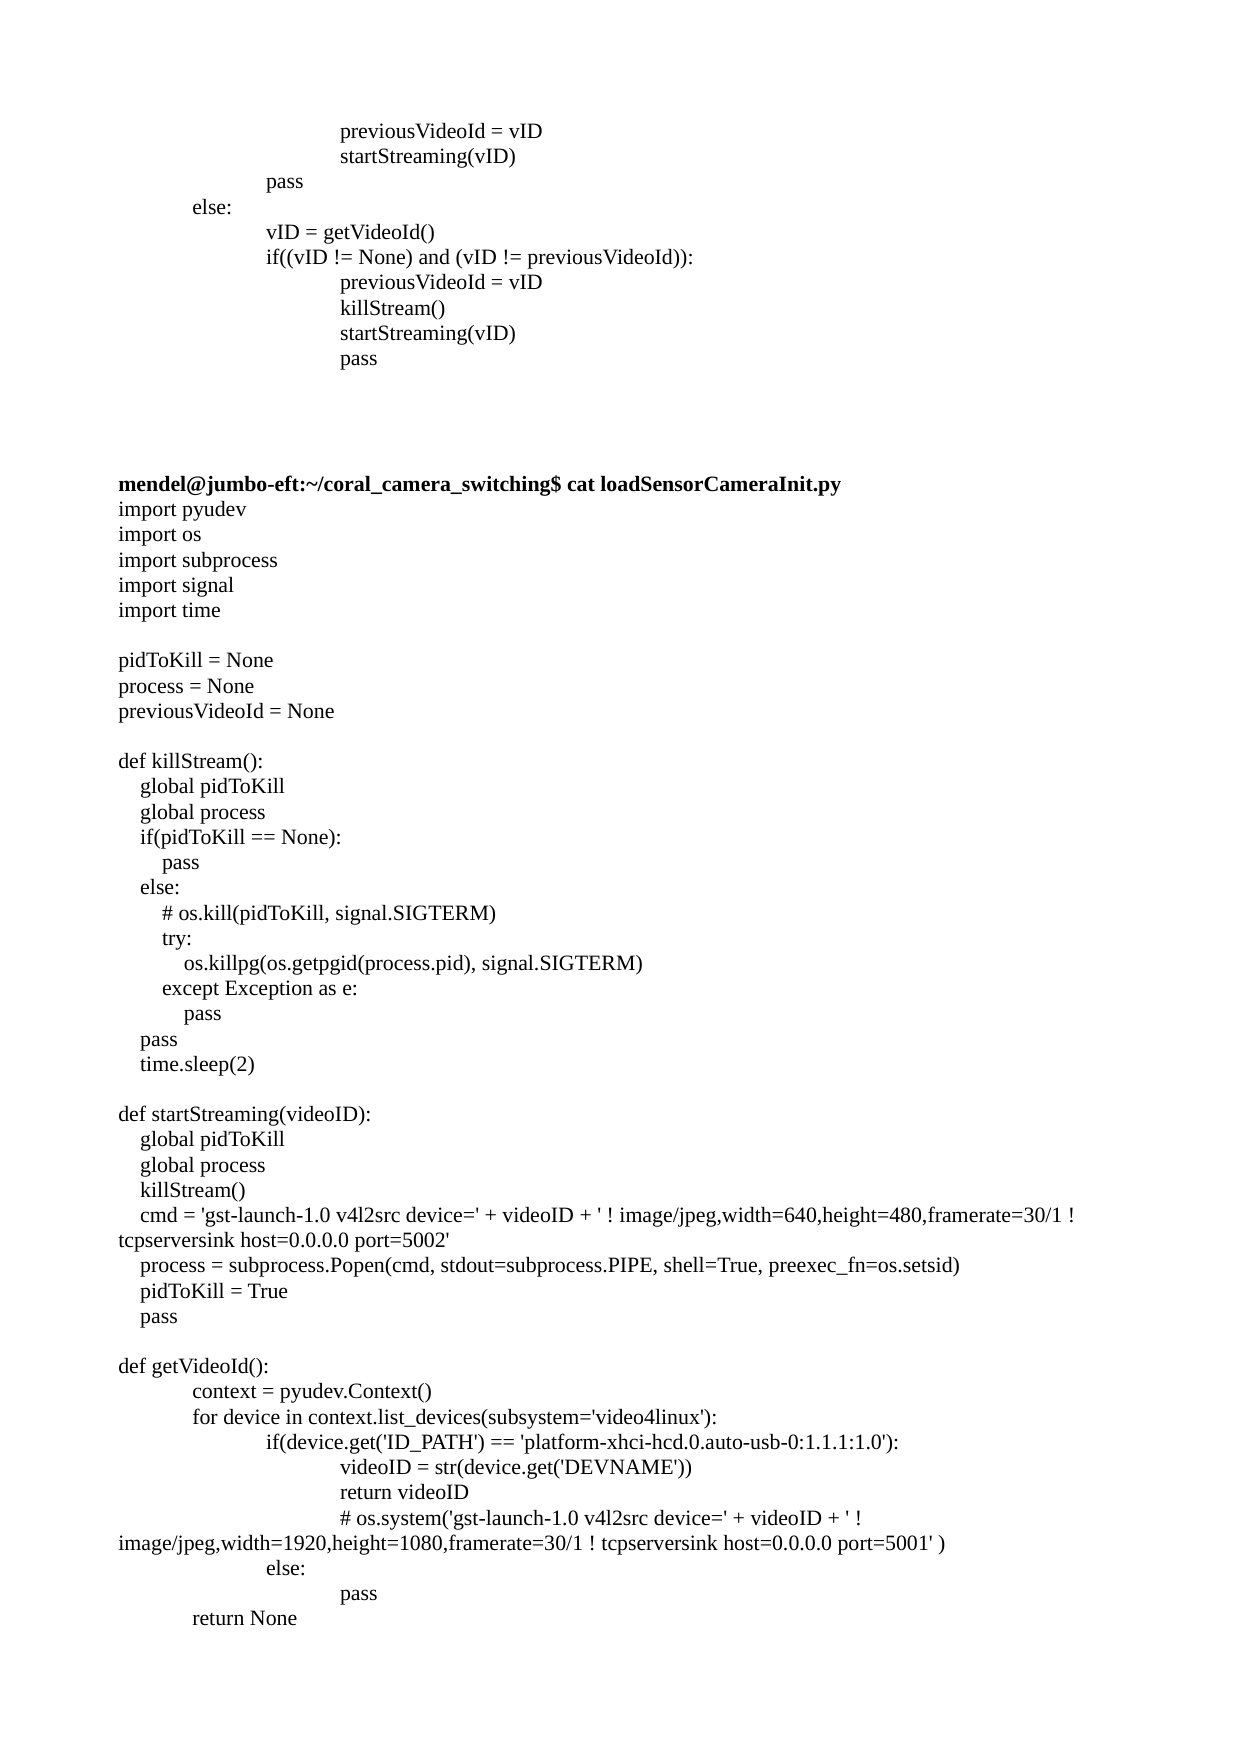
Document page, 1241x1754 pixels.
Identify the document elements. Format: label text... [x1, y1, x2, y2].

text pidToKill = True [118, 1278, 1122, 1303]
text if(pidToKill == None): [118, 824, 1122, 849]
text else: [118, 1555, 1122, 1580]
text killStream() [118, 1177, 1122, 1202]
text global pidToKill [118, 773, 1122, 799]
text global pidToKill [118, 1126, 1122, 1152]
text startStreaming(vID) [118, 143, 1122, 168]
text import subprocess [118, 547, 1122, 572]
text cmd = 'gst-launch-1.0 v4l2src device=' + videoID + ' ! image/jpeg,width=640,height=480,framerate=30/1 ! tcpserversink host=0.0.0.0 port=5002' [118, 1202, 1122, 1252]
text mendel@jumbo-eft:~/coral_camera_switching$ cat loadSensorCameraInit.py [118, 471, 1122, 496]
text previousVideoId = vID [118, 269, 1122, 294]
text pass [118, 849, 1122, 874]
text # os.kill(pidToKill, signal.SIGTERM) [118, 899, 1122, 925]
text time.sleep(2) [118, 1051, 1122, 1076]
text global process [118, 1152, 1122, 1177]
text pidToKill = None [118, 647, 1122, 673]
text videoID = str(device.get('DEVNAME')) [118, 1454, 1122, 1479]
text # os.system('gst-launch-1.0 v4l2src device=' + videoID + ' ! image/jpeg,width=1920,height=1080,framerate=30/1 ! tcpserversink host=0.0.0.0 port=5001' ) [118, 1504, 1122, 1555]
text else: [118, 194, 1122, 219]
text import time [118, 597, 1122, 622]
text context = pyudev.Context() [118, 1378, 1122, 1404]
text vID = getVideoId() [118, 219, 1122, 244]
text import signal [118, 572, 1122, 597]
text os.killpg(os.getpgid(process.pid), signal.SIGTERM) [118, 950, 1122, 975]
text killStream() [118, 294, 1122, 320]
text process = None [118, 673, 1122, 698]
text pass [118, 345, 1122, 370]
text pass [118, 1026, 1122, 1051]
text def getVideoId(): [118, 1353, 1122, 1378]
text pass [118, 1580, 1122, 1605]
text except Exception as e: [118, 975, 1122, 1000]
text def startStreaming(videoID): [118, 1101, 1122, 1126]
text startStreaming(vID) [118, 320, 1122, 345]
text for device in context.list_devices(subsystem='video4linux'): [118, 1404, 1122, 1429]
text previousVideoId = None [118, 698, 1122, 723]
text pass [118, 1000, 1122, 1026]
text try: [118, 925, 1122, 950]
text pass [118, 1303, 1122, 1328]
text process = subprocess.Popen(cmd, stdout=subprocess.PIPE, shell=True, preexec_fn=os.setsid) [118, 1252, 1122, 1278]
text return None [118, 1605, 1122, 1631]
text import pyudev [118, 496, 1122, 521]
text return videoID [118, 1479, 1122, 1504]
text pass [118, 168, 1122, 194]
text if((vID != None) and (vID != previousVideoId)): [118, 244, 1122, 269]
text previousVideoId = vID [118, 118, 1122, 143]
text if(device.get('ID_PATH') == 'platform-xhci-hcd.0.auto-usb-0:1.1.1:1.0'): [118, 1429, 1122, 1454]
text global process [118, 799, 1122, 824]
text def killStream(): [118, 748, 1122, 773]
text import os [118, 521, 1122, 547]
text else: [118, 874, 1122, 899]
